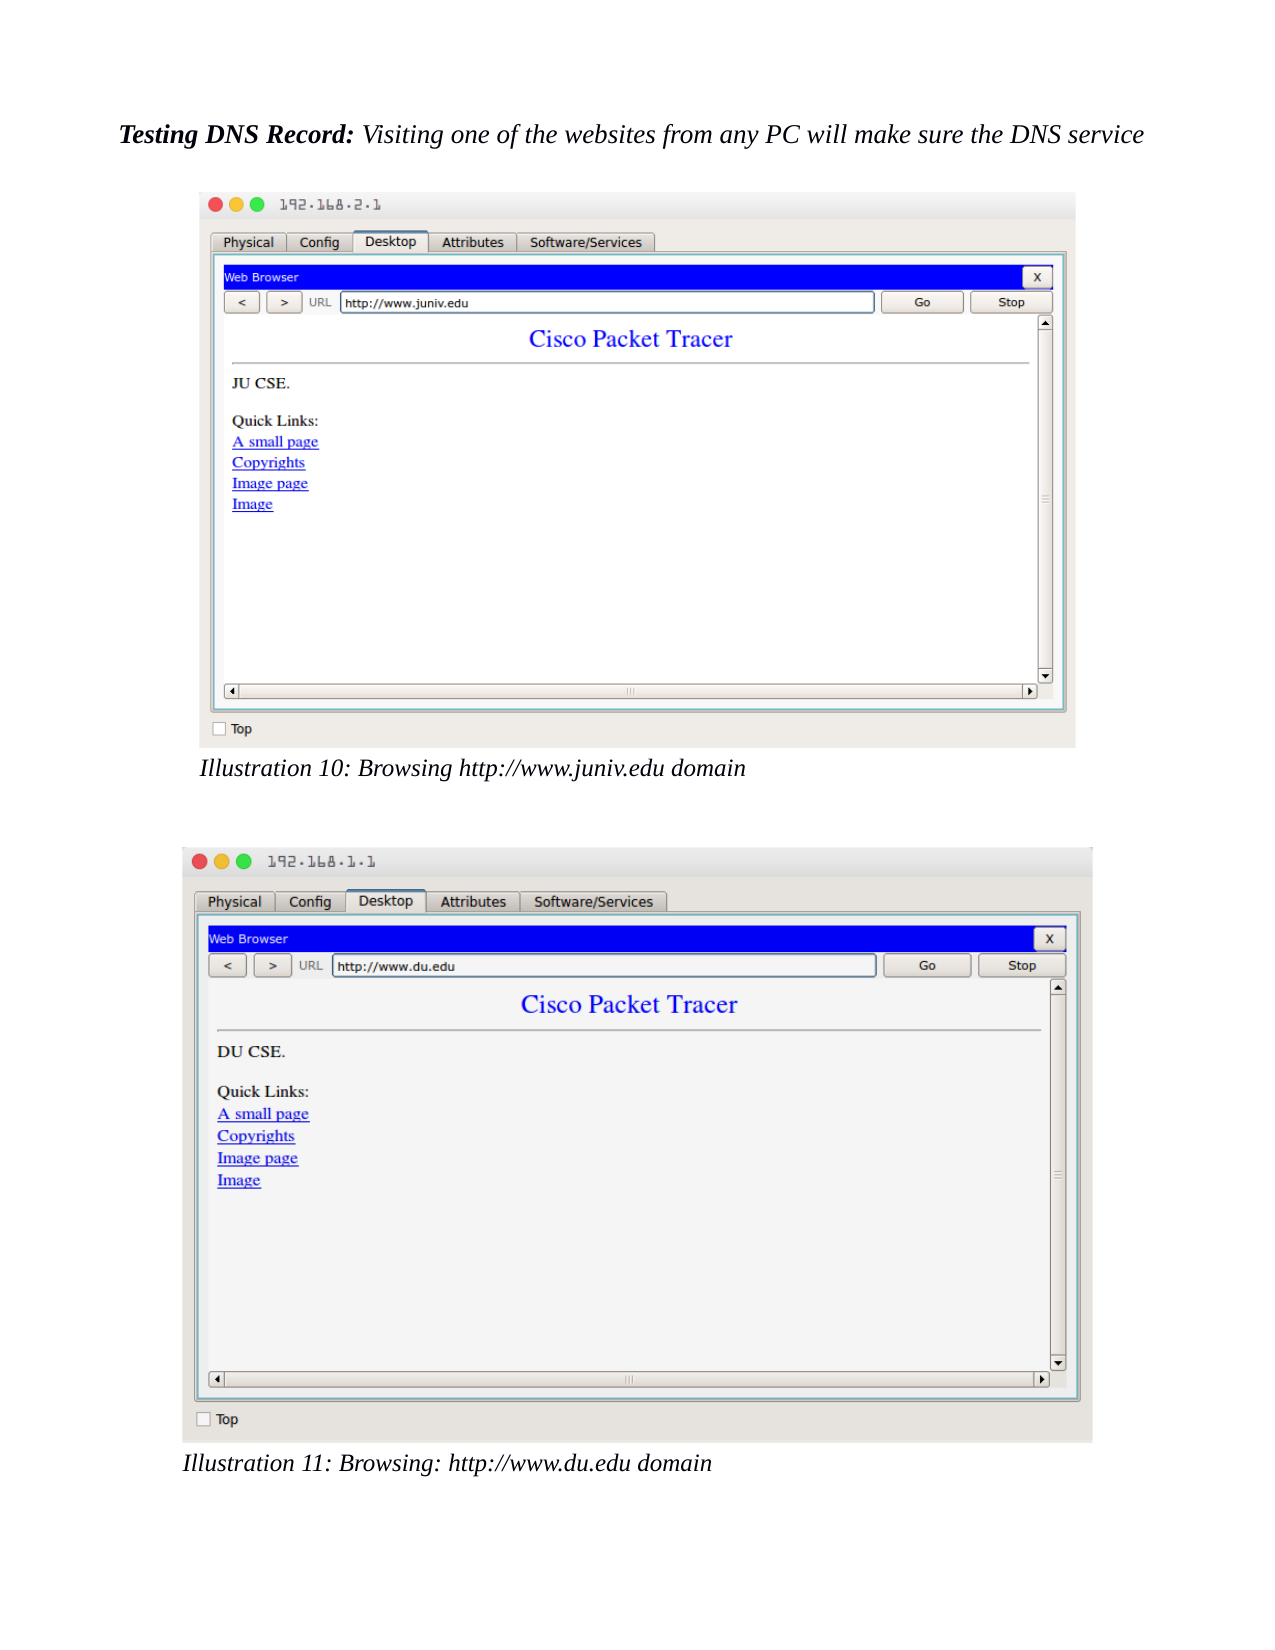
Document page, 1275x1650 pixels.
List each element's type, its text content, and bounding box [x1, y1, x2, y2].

text Illustration 11: Browsing: http://www.du.edu domain [182, 1443, 1093, 1476]
picture [182, 847, 1093, 1443]
picture [199, 192, 1076, 748]
text Illustration 10: Browsing http://www.juniv.edu domain [199, 748, 1076, 781]
text Testing DNS Record: Visiting one of the websites from any PC will make sure the DNS service [118, 118, 1157, 149]
